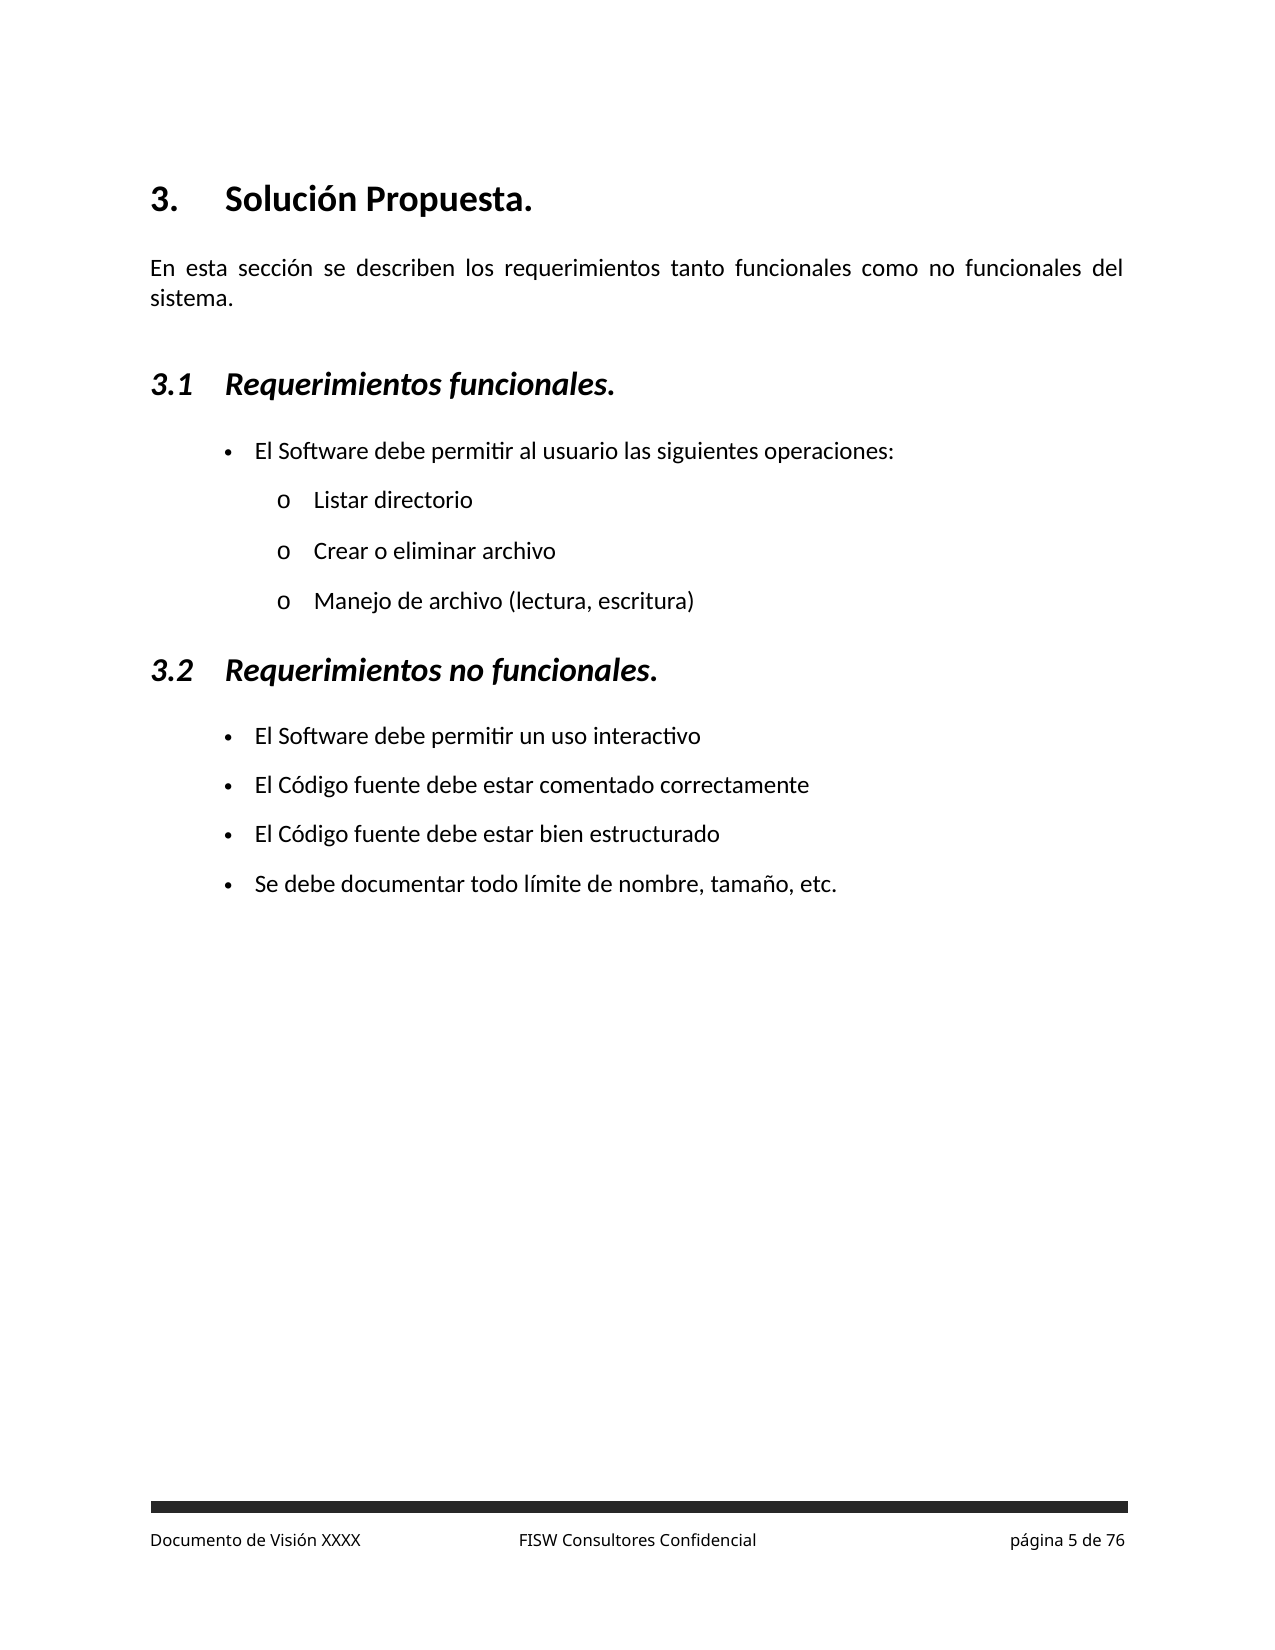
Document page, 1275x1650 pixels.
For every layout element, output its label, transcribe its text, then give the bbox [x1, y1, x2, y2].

list El Código fuente debe estar bien estructurado [225, 819, 1125, 849]
list El Software debe permitir un uso interactivo [225, 721, 1125, 751]
subtitle 3.2 Requerimientos no funcionales. [150, 648, 1125, 689]
list Se debe documentar todo límite de nombre, tamaño, etc. [225, 868, 1125, 898]
subtitle 3. Solución Propuesta. [150, 175, 1125, 221]
list El Software debe permitir al usuario las siguientes operaciones: [225, 435, 1125, 466]
subtitle 3.1 Requerimientos funcionales. [150, 363, 1125, 404]
list Crear o eliminar archivo [276, 535, 1125, 567]
text En esta sección se describen los requerimientos tanto funcionales como no funcionales del sistema. [150, 252, 1125, 313]
list El Código fuente debe estar comentado correctamente [225, 769, 1125, 800]
list Manejo de archivo (lectura, escritura) [276, 585, 1125, 617]
list Listar directorio [276, 484, 1125, 516]
